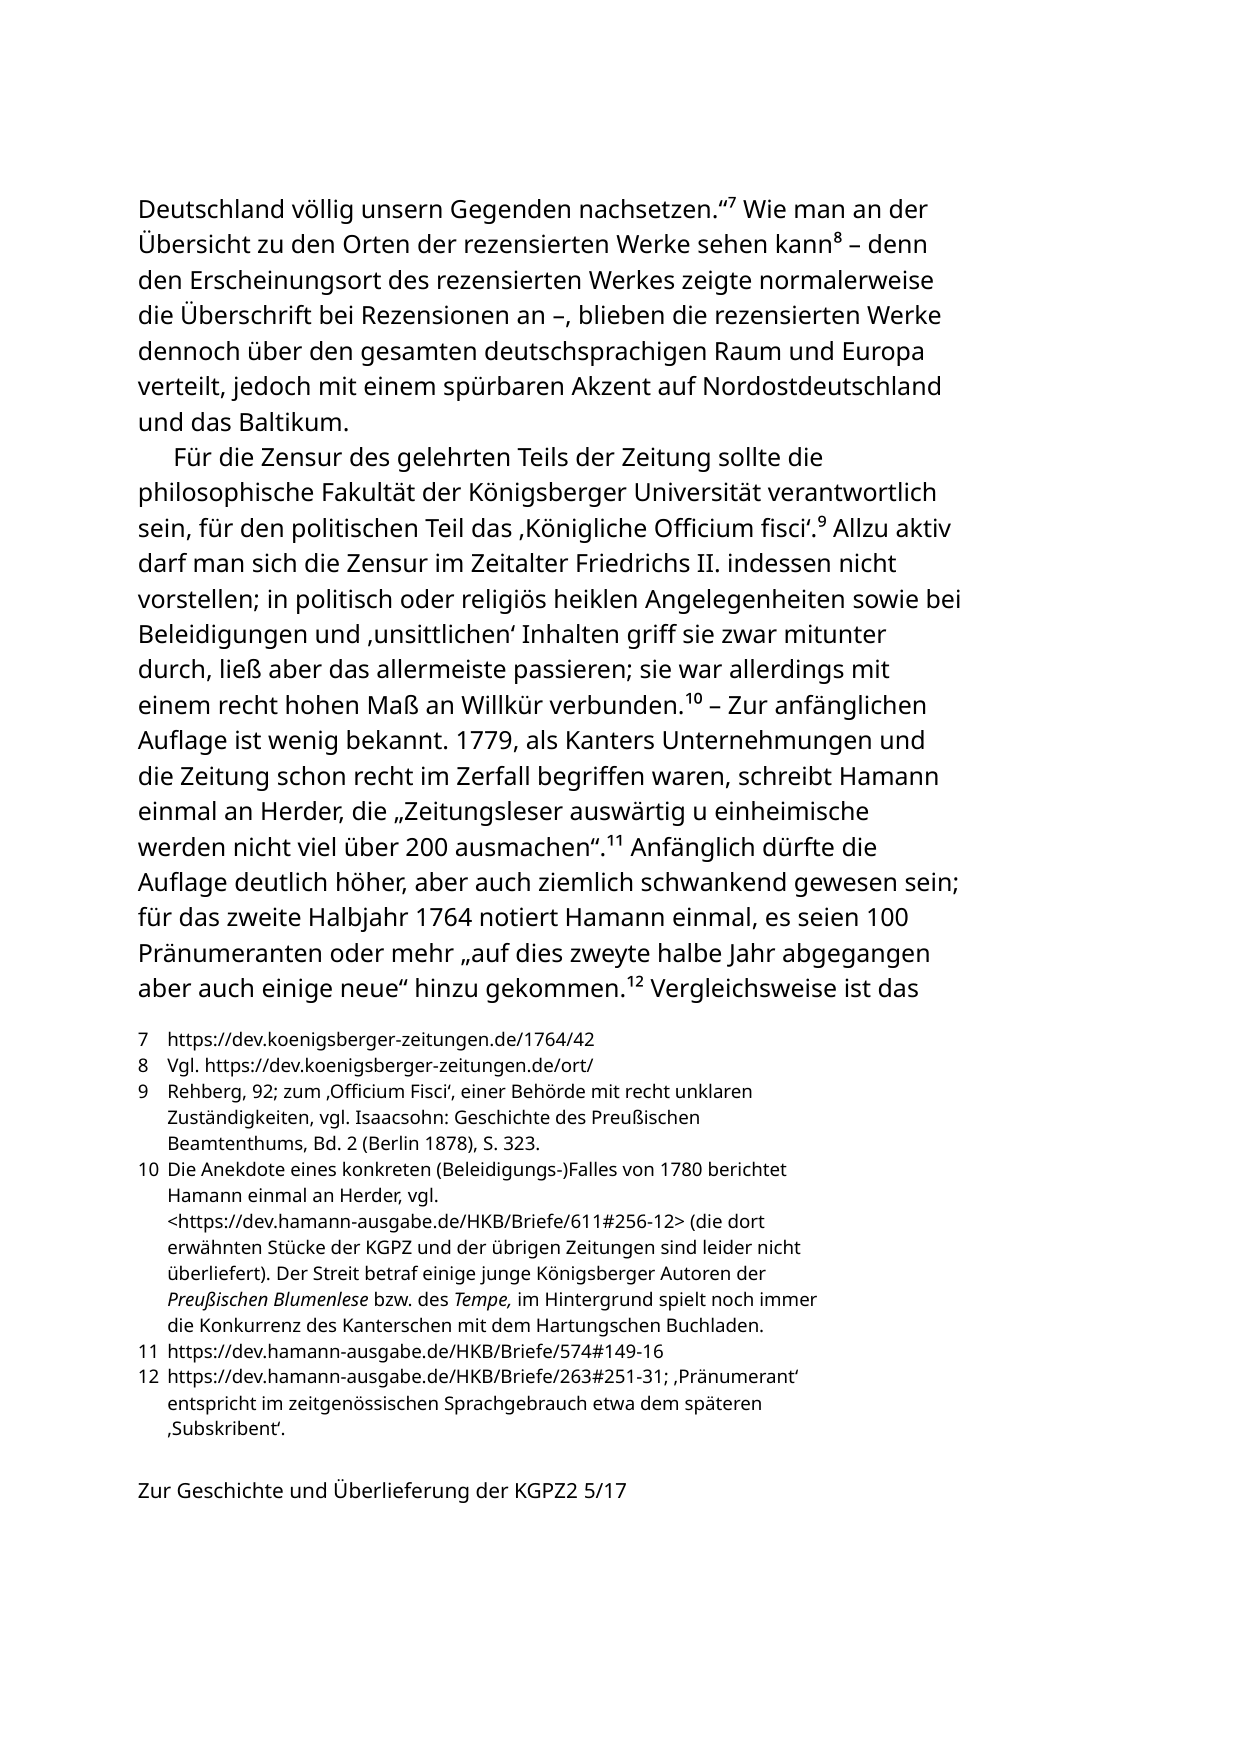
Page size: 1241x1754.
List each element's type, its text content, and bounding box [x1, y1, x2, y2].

text https://dev.koenigsberger-zeitungen.de/1764/42 [138, 1026, 846, 1052]
text Deutschland völlig unsern Gegenden nachsetzen.“ Wie man an der Übersicht zu den Orten der rezensierten Werke sehen kann – denn den Erscheinungsort des rezensierten Werkes zeigte normalerweise die Überschrift bei Rezensionen an –, blieben die rezensierten Werke dennoch über den gesamten deutschsprachigen Raum und Europa verteilt, jedoch mit einem spürbaren Akzent auf Nordostdeutschland und das Baltikum. [138, 190, 964, 438]
text Vgl. https://dev.koenigsberger-zeitungen.de/ort/ [138, 1052, 846, 1078]
text Für die Zensur des gelehrten Teils der Zeitung sollte die philosophische Fakultät der Königsberger Universität verantwortlich sein, für den politischen Teil das ‚Königliche Officium fisci‘. Allzu aktiv darf man sich die Zensur im Zeitalter Friedrichs II. indessen nicht vorstellen; in politisch oder religiös heiklen Angelegenheiten sowie bei Beleidigungen und ‚unsittlichen‘ Inhalten griff sie zwar mitunter durch, ließ aber das allermeiste passieren; sie war allerdings mit einem recht hohen Maß an Willkür verbunden. – Zur anfänglichen Auflage ist wenig bekannt. 1779, als Kanters Unternehmungen und die Zeitung schon recht im Zerfall begriffen waren, schreibt Hamann einmal an Herder, die „Zeitungsleser auswärtig u einheimische werden nicht viel über 200 ausmachen“. Anfänglich dürfte die Auflage deutlich höher, aber auch ziemlich schwankend gewesen sein; für das zweite Halbjahr 1764 notiert Hamann einmal, es seien 100 Pränumeranten oder mehr „auf dies zweyte halbe Jahr abgegangen aber auch einige neue“ hinzu gekommen. Vergleichsweise ist das [138, 438, 964, 1005]
text Rehberg, 92; zum ‚Officium Fisci‘, einer Behörde mit recht unklaren Zuständigkeiten, vgl. Isaacsohn: Geschichte des Preußischen Beamtenthums, Bd. 2 (Berlin 1878), S. 323. [138, 1078, 846, 1156]
text https://dev.hamann-ausgabe.de/HKB/Briefe/574#149-16 [138, 1337, 846, 1363]
text Die Anekdote eines konkreten (Beleidigungs-)Falles von 1780 berichtet Hamann einmal an Herder, vgl. <https://dev.hamann-ausgabe.de/HKB/Briefe/611#256-12> (die dort erwähnten Stücke der KGPZ und der übrigen Zeitungen sind leider nicht überliefert). Der Streit betraf einige junge Königsberger Autoren der Preußischen Blumenlese bzw. des Tempe, im Hintergrund spielt noch immer die Konkurrenz des Kanterschen mit dem Hartungschen Buchladen. [138, 1156, 846, 1337]
text https://dev.hamann-ausgabe.de/HKB/Briefe/263#251-31; ‚Pränumerant‘ entspricht im zeitgenössischen Sprachgebrauch etwa dem späteren ‚Subskribent‘. [138, 1363, 846, 1441]
